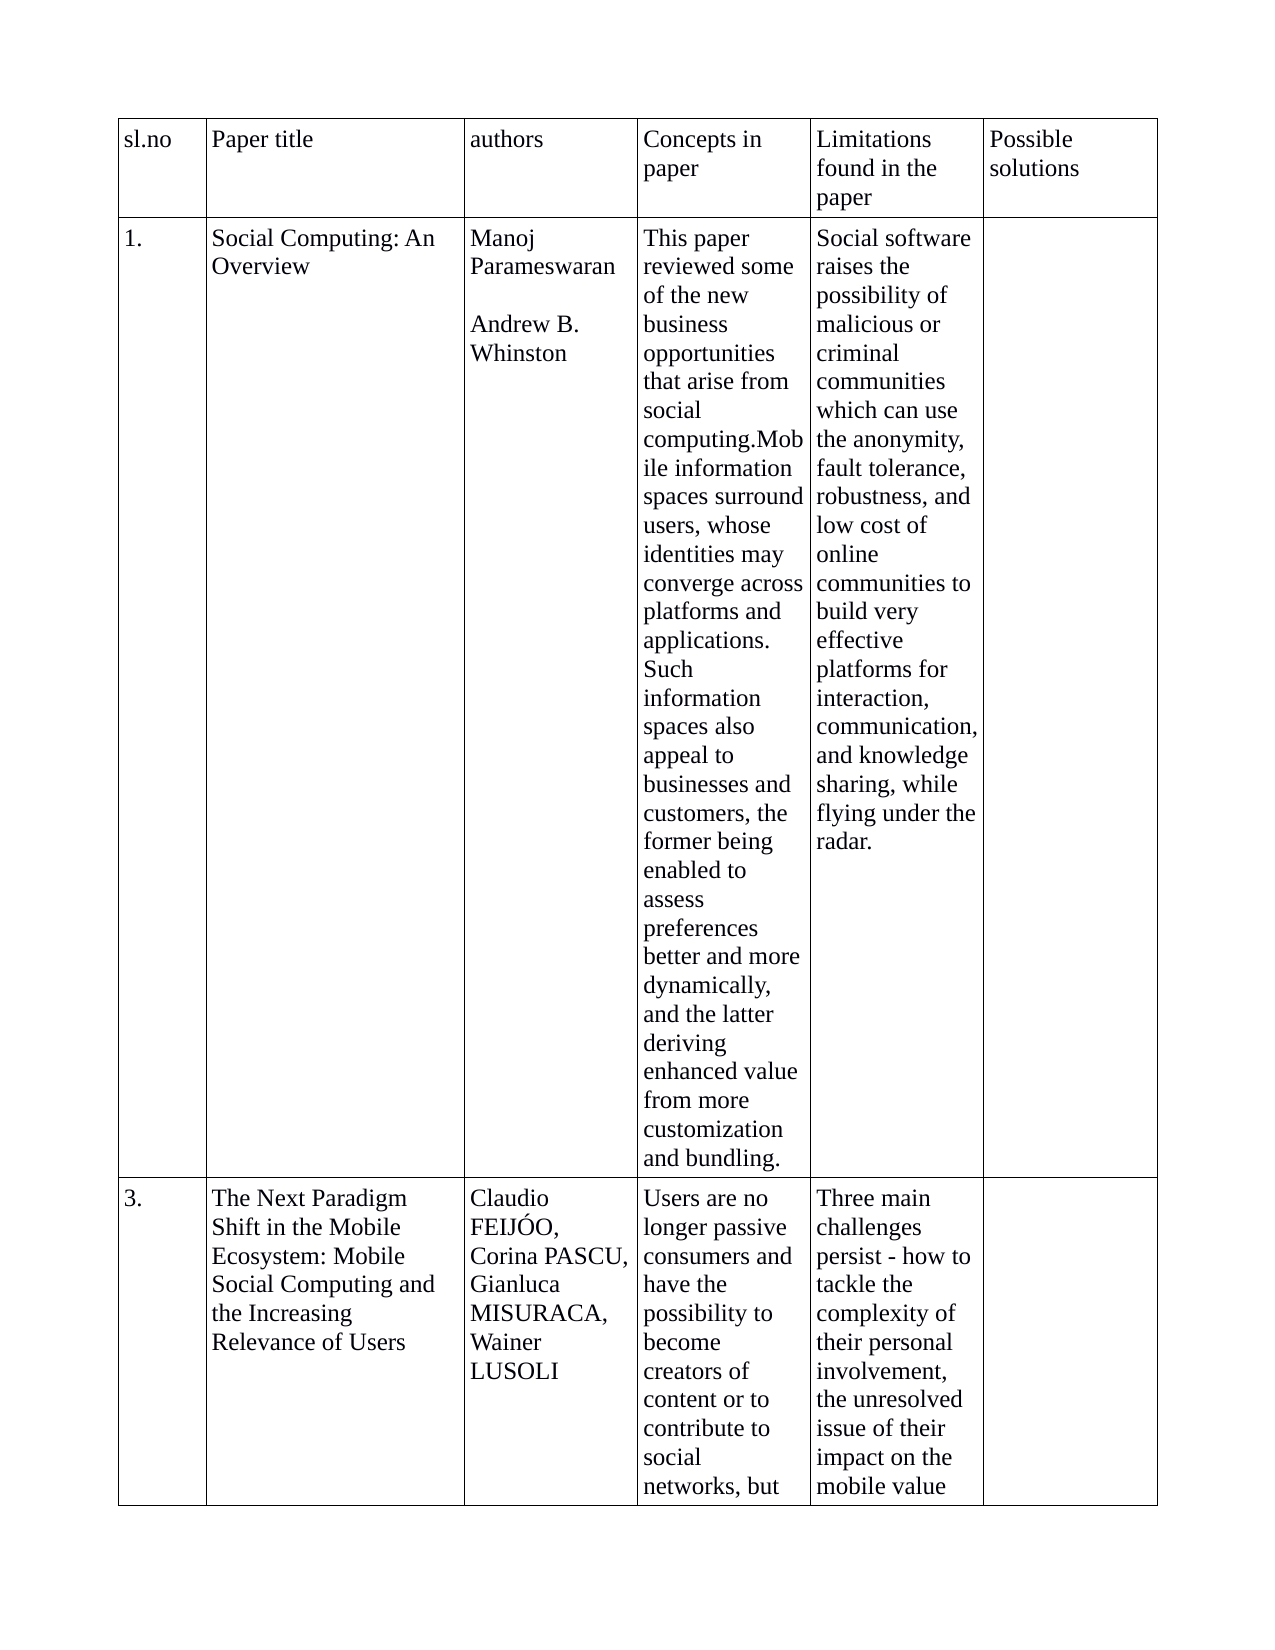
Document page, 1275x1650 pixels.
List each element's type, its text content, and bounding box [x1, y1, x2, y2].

table_cell Social Computing: An Overview [207, 218, 464, 1177]
table_cell 1. [119, 218, 206, 1177]
table_cell Claudio FEIJÓO, Corina PASCU, Gianluca MISURACA, Wainer LUSOLI [465, 1178, 637, 1505]
table_cell Social software raises the possibility of malicious or criminal communities which can use the anonymity, fault tolerance, robustness, and low cost of online communities to build very effective platforms for interaction, communication, and knowledge sharing, while flying under the radar. [811, 218, 983, 1177]
table_header Limitations found in the paper [811, 119, 983, 216]
table_cell The Next Paradigm Shift in the Mobile Ecosystem: Mobile Social Computing and the Increasing Relevance of Users [207, 1178, 464, 1505]
table_header Paper title [207, 119, 464, 216]
table_cell 3. [119, 1178, 206, 1505]
table_cell Users are no longer passive consumers and have the possibility to become creators of content or to contribute to social networks, but [638, 1178, 810, 1505]
table_header sl.no [119, 119, 206, 216]
table_cell This paper reviewed some of the new business opportunities that arise from social computing.Mobile information spaces surround users, whose identities may converge across platforms and applications. Such information spaces also appeal to businesses and customers, the former being enabled to assess preferences better and more dynamically, and the latter deriving enhanced value from more customization and bundling. [638, 218, 810, 1177]
table_header Possible solutions [984, 119, 1157, 216]
table_header Concepts in paper [638, 119, 810, 216]
table_cell [984, 1178, 1157, 1505]
table_cell Manoj Parameswaran Andrew B. Whinston [465, 218, 637, 1177]
table_cell [984, 218, 1157, 1177]
table_header authors [465, 119, 637, 216]
table_cell Three main challenges persist - how to tackle the complexity of their personal involvement, the unresolved issue of their impact on the mobile value [811, 1178, 983, 1505]
